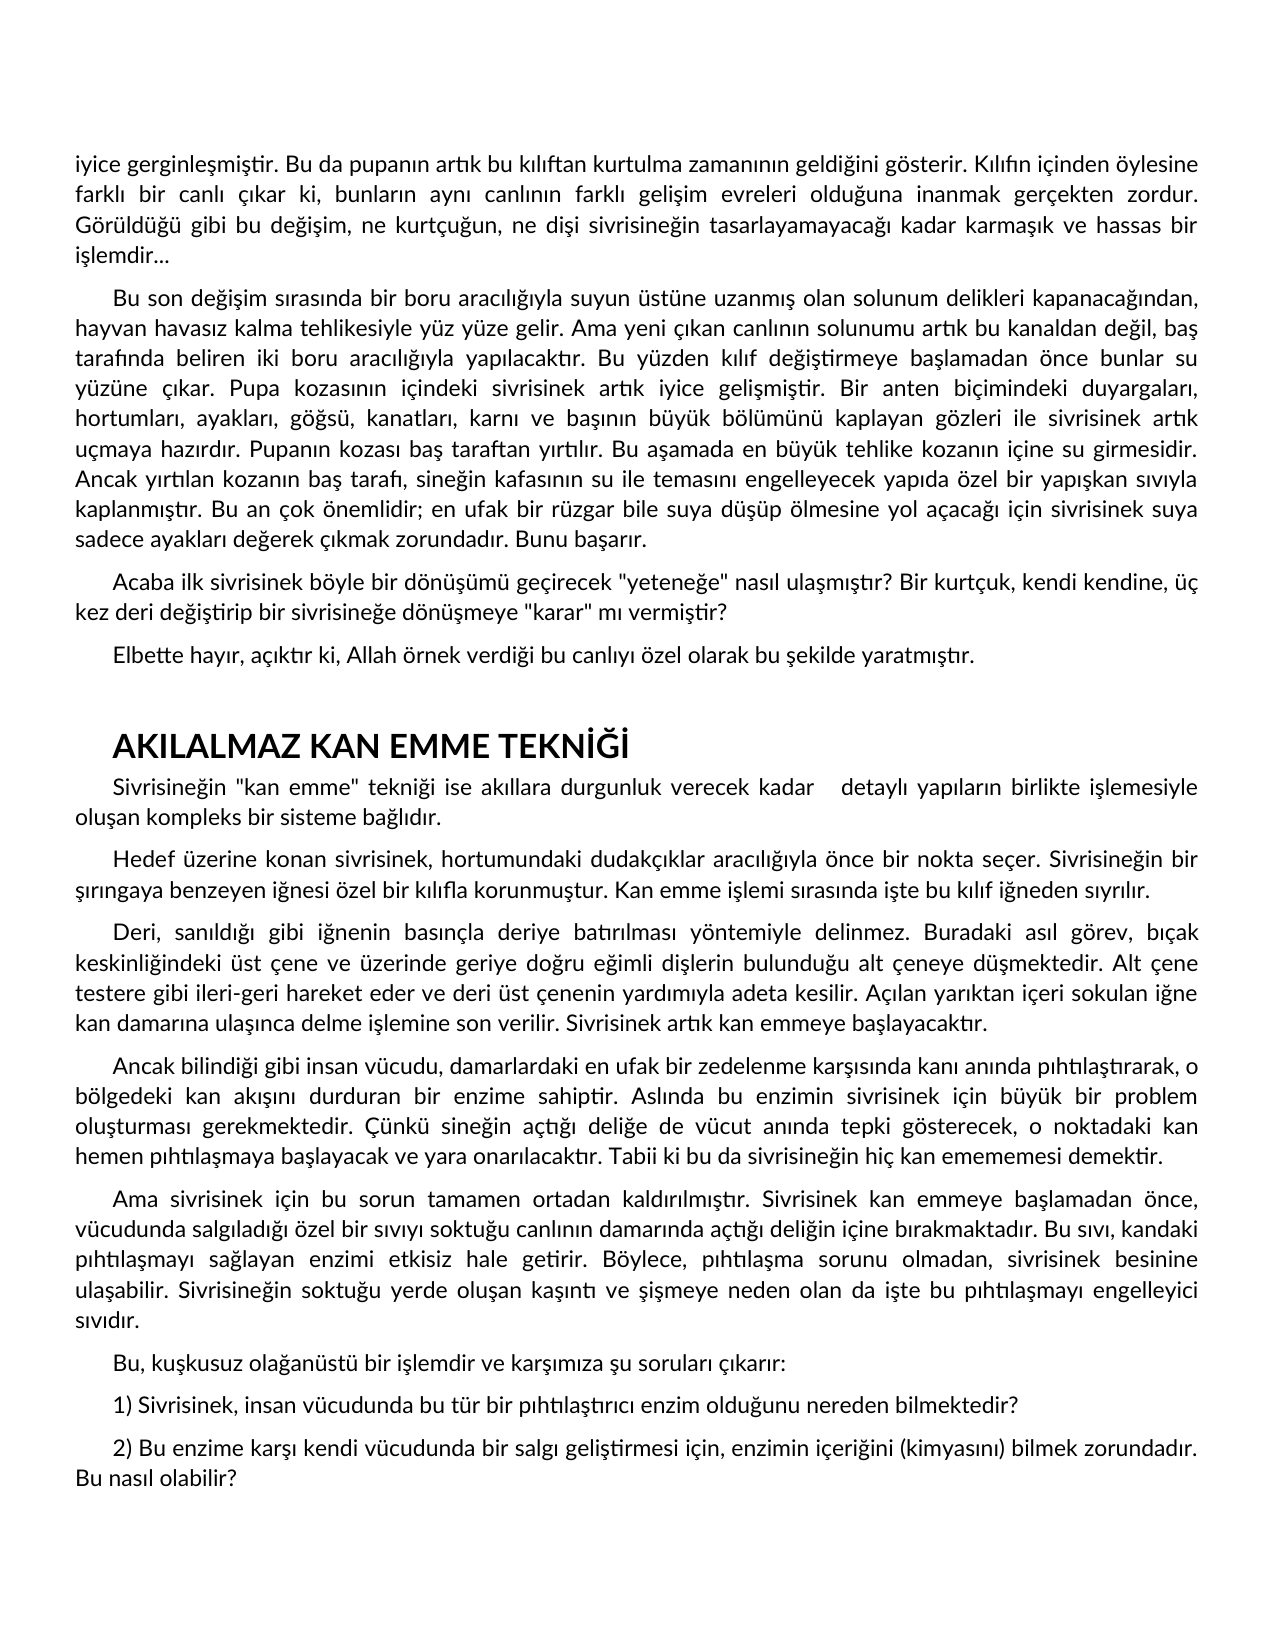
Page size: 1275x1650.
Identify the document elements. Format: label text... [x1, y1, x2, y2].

text Deri, sanıldığı gibi iğnenin basınçla deriye batırılması yöntemiyle delinmez. Buradaki asıl görev, bıçak keskinliğindeki üst çene ve üzerinde geriye doğru eğimli dişlerin bulunduğu alt çeneye düşmektedir. Alt çene testere gibi ileri-geri hareket eder ve deri üst çenenin yardımıyla adeta kesilir. Açılan yarıktan içeri sokulan iğne kan damarına ulaşınca delme işlemine son verilir. Sivrisinek artık kan emmeye başlayacaktır. [75, 918, 1200, 1036]
text Acaba ilk sivrisinek böyle bir dönüşümü geçirecek "yeteneğe" nasıl ulaşmıştır? Bir kurtçuk, kendi kendine, üç kez deri değiştirip bir sivrisineğe dönüşmeye "karar" mı vermiştir? [75, 568, 1200, 625]
text Elbette hayır, açıktır ki, Allah örnek verdiği bu canlıyı özel olarak bu şekilde yaratmıştır. [75, 641, 1200, 668]
text Bu son değişim sırasında bir boru aracılığıyla suyun üstüne uzanmış olan solunum delikleri kapanacağından, hayvan havasız kalma tehlikesiyle yüz yüze gelir. Ama yeni çıkan canlının solunumu artık bu kanaldan değil, baş tarafında beliren iki boru aracılığıyla yapılacaktır. Bu yüzden kılıf değiştirmeye başlamadan önce bunlar su yüzüne çıkar. Pupa kozasının içindeki sivrisinek artık iyice gelişmiştir. Bir anten biçimindeki duyargaları, hortumları, ayakları, göğsü, kanatları, karnı ve başının büyük bölümünü kaplayan gözleri ile sivrisinek artık uçmaya hazırdır. Pupanın kozası baş taraftan yırtılır. Bu aşamada en büyük tehlike kozanın içine su girmesidir. Ancak yırtılan kozanın baş tarafı, sineğin kafasının su ile temasını engelleyecek yapıda özel bir yapışkan sıvıyla kaplanmıştır. Bu an çok önemlidir; en ufak bir rüzgar bile suya düşüp ölmesine yol açacağı için sivrisinek suya sadece ayakları değerek çıkmak zorundadır. Bunu başarır. [75, 283, 1200, 552]
text Hedef üzerine konan sivrisinek, hortumundaki dudakçıklar aracılığıyla önce bir nokta seçer. Sivrisineğin bir şırıngaya benzeyen iğnesi özel bir kılıfla korunmuştur. Kan emme işlemi sırasında işte bu kılıf iğneden sıyrılır. [75, 845, 1200, 903]
text Sivrisineğin "kan emme" tekniği ise akıllara durgunluk verecek kadar detaylı yapıların birlikte işlemesiyle oluşan kompleks bir sisteme bağlıdır. [75, 772, 1200, 830]
text Ancak bilindiği gibi insan vücudu, damarlardaki en ufak bir zedelenme karşısında kanı anında pıhtılaştırarak, o bölgedeki kan akışını durduran bir enzime sahiptir. Aslında bu enzimin sivrisinek için büyük bir problem oluşturması gerekmektedir. Çünkü sineğin açtığı deliğe de vücut anında tepki gösterecek, o noktadaki kan hemen pıhtılaşmaya başlayacak ve yara onarılacaktır. Tabii ki bu da sivrisineğin hiç kan emememesi demektir. [75, 1051, 1200, 1169]
text iyice gerginleşmiştir. Bu da pupanın artık bu kılıftan kurtulma zamanının geldiğini gösterir. Kılıfın içinden öylesine farklı bir canlı çıkar ki, bunların aynı canlının farklı gelişim evreleri olduğuna inanmak gerçekten zordur. Görüldüğü gibi bu değişim, ne kurtçuğun, ne dişi sivrisineğin tasarlayamayacağı kadar karmaşık ve hassas bir işlemdir... [75, 150, 1200, 268]
text 2) Bu enzime karşı kendi vücudunda bir salgı geliştirmesi için, enzimin içeriğini (kimyasını) bilmek zorundadır. Bu nasıl olabilir? [75, 1434, 1200, 1491]
text Bu, kuşkusuz olağanüstü bir işlemdir ve karşımıza şu soruları çıkarır: [75, 1348, 1200, 1376]
subtitle AKILALMAZ KAN EMME TEKNİĞİ [112, 726, 1200, 766]
text Ama sivrisinek için bu sorun tamamen ortadan kaldırılmıştır. Sivrisinek kan emmeye başlamadan önce, vücudunda salgıladığı özel bir sıvıyı soktuğu canlının damarında açtığı deliğin içine bırakmaktadır. Bu sıvı, kandaki pıhtılaşmayı sağlayan enzimi etkisiz hale getirir. Böylece, pıhtılaşma sorunu olmadan, sivrisinek besinine ulaşabilir. Sivrisineğin soktuğu yerde oluşan kaşıntı ve şişmeye neden olan da işte bu pıhtılaşmayı engelleyici sıvıdır. [75, 1185, 1200, 1333]
text 1) Sivrisinek, insan vücudunda bu tür bir pıhtılaştırıcı enzim olduğunu nereden bilmektedir? [75, 1391, 1200, 1418]
